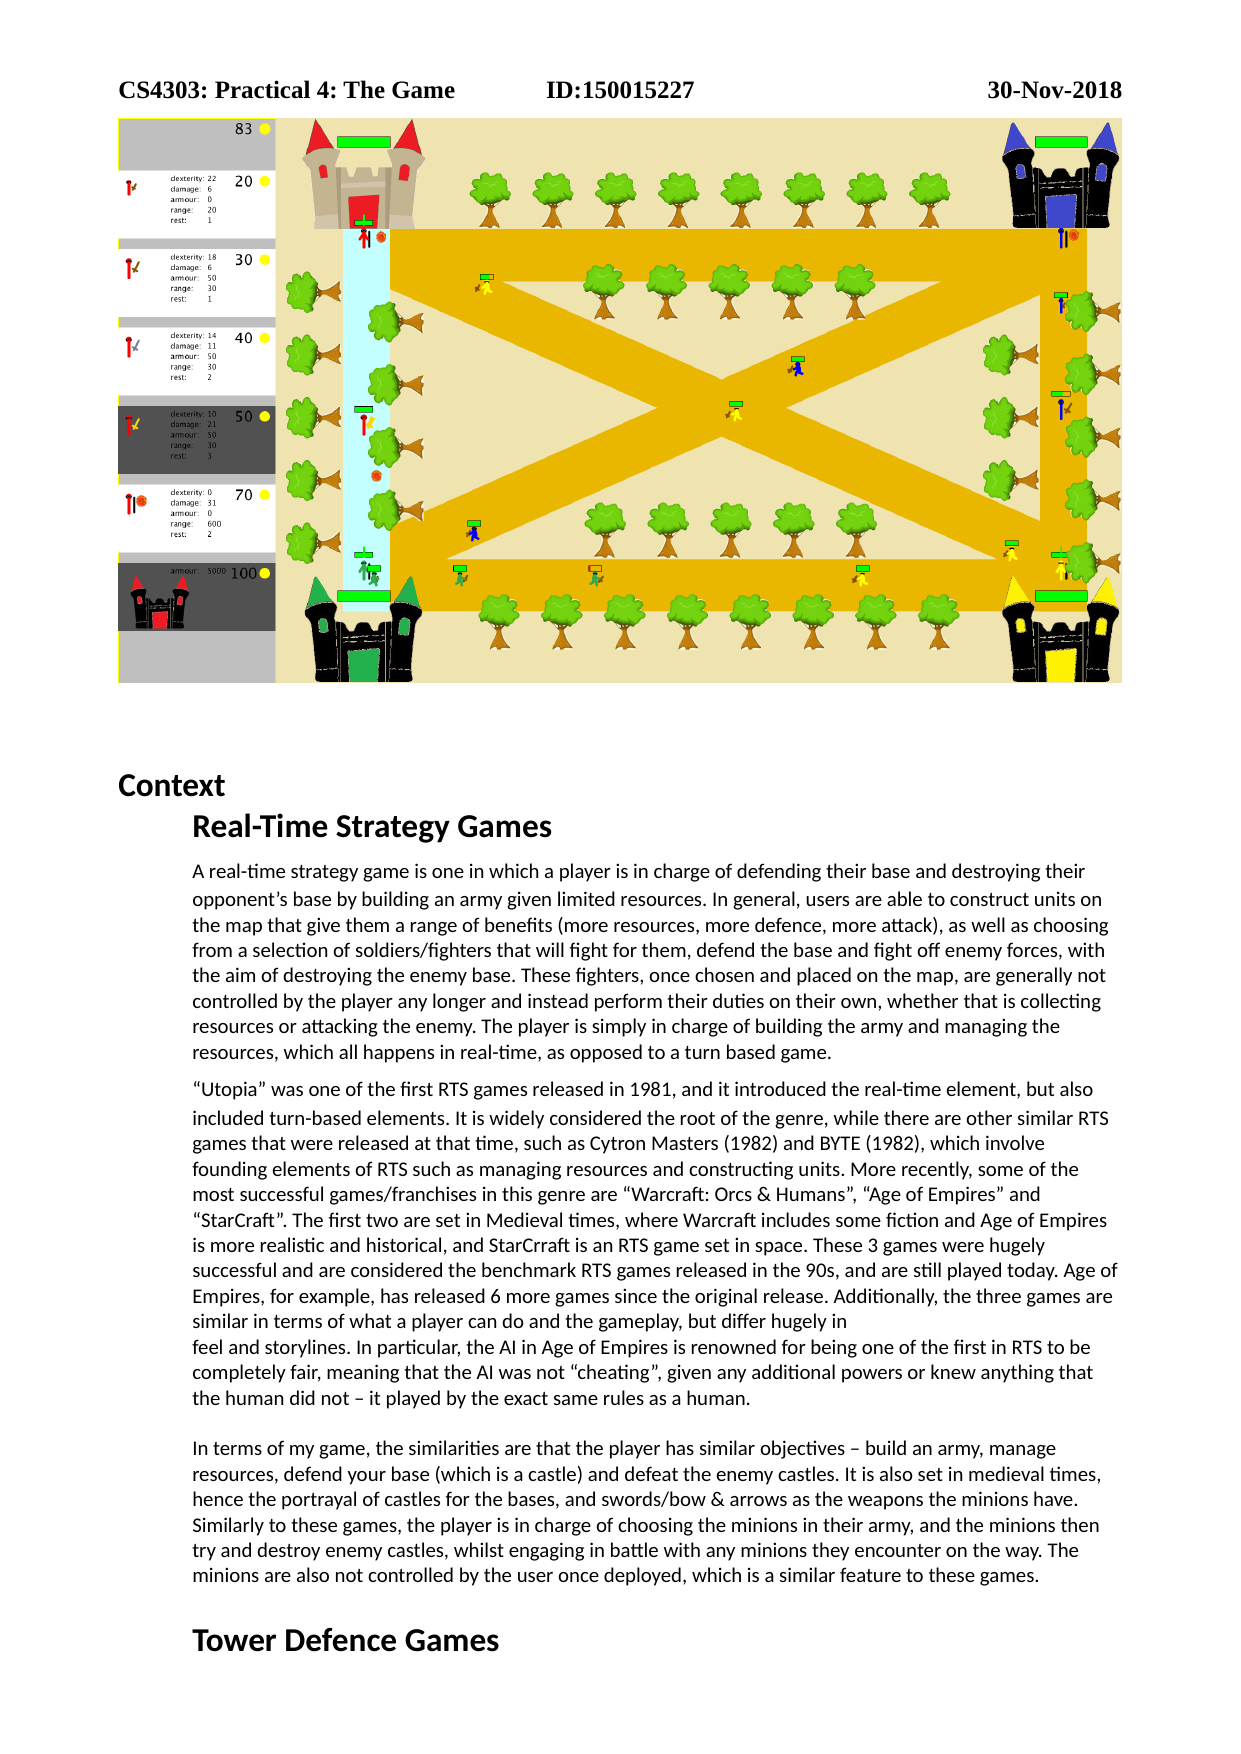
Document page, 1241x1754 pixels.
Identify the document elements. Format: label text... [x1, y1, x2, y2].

text Tower Defence Games [118, 1618, 1122, 1659]
text Context [118, 764, 1122, 805]
text In terms of my game, the similarities are that the player has similar objectives – build an army, manage resources, defend your base (which is a castle) and defeat the enemy castles. It is also set in medieval times, hence the portrayal of castles for the bases, and swords/bow & arrows as the weapons the minions have. Similarly to these games, the player is in charge of choosing the minions in their army, and the minions then try and destroy enemy castles, whilst engaging in battle with any minions they encounter on the way. The minions are also not controlled by the user once deployed, which is a similar feature to these games. [118, 1436, 1122, 1588]
text feel and storylines. In particular, the AI in Age of Empires is renowned for being one of the first in RTS to be completely fair, meaning that the AI was not “cheating”, given any additional powers or knew anything that the human did not – it played by the exact same rules as a human. [118, 1334, 1122, 1410]
text A real-time strategy game is one in which a player is in charge of defending their base and destroying their opponent’s base by building an army given limited resources. In general, users are able to construct units on the map that give them a range of benefits (more resources, more defence, more attack), as well as choosing from a selection of soldiers/fighters that will fight for them, defend the base and fight off enemy forces, with the aim of destroying the enemy base. These fighters, once chosen and placed on the map, are generally not controlled by the player any longer and instead perform their duties on their own, whether that is collecting resources or attacking the enemy. The player is simply in charge of building the army and managing the resources, which all happens in real-time, as opposed to a turn based game. [118, 846, 1122, 1064]
text “Utopia” was one of the first RTS games released in 1981, and it introduced the real-time element, but also included turn-based elements. It is widely considered the root of the genre, while there are other similar RTS games that were released at that time, such as Cytron Masters (1982) and BYTE (1982), which involve founding elements of RTS such as managing resources and constructing units. More recently, some of the most successful games/franchises in this genre are “Warcraft: Orcs & Humans”, “Age of Empires” and “StarCraft”. The first two are set in Medieval times, where Warcraft includes some fiction and Age of Empires is more realistic and historical, and StarCrraft is an RTS game set in space. These 3 games were hugely successful and are considered the benchmark RTS games released in the 90s, and are still played today. Age of Empires, for example, has released 6 more games since the original release. Additionally, the three games are similar in terms of what a player can do and the gameplay, but differ hugely in [118, 1064, 1122, 1334]
text Real-Time Strategy Games [118, 805, 1122, 846]
